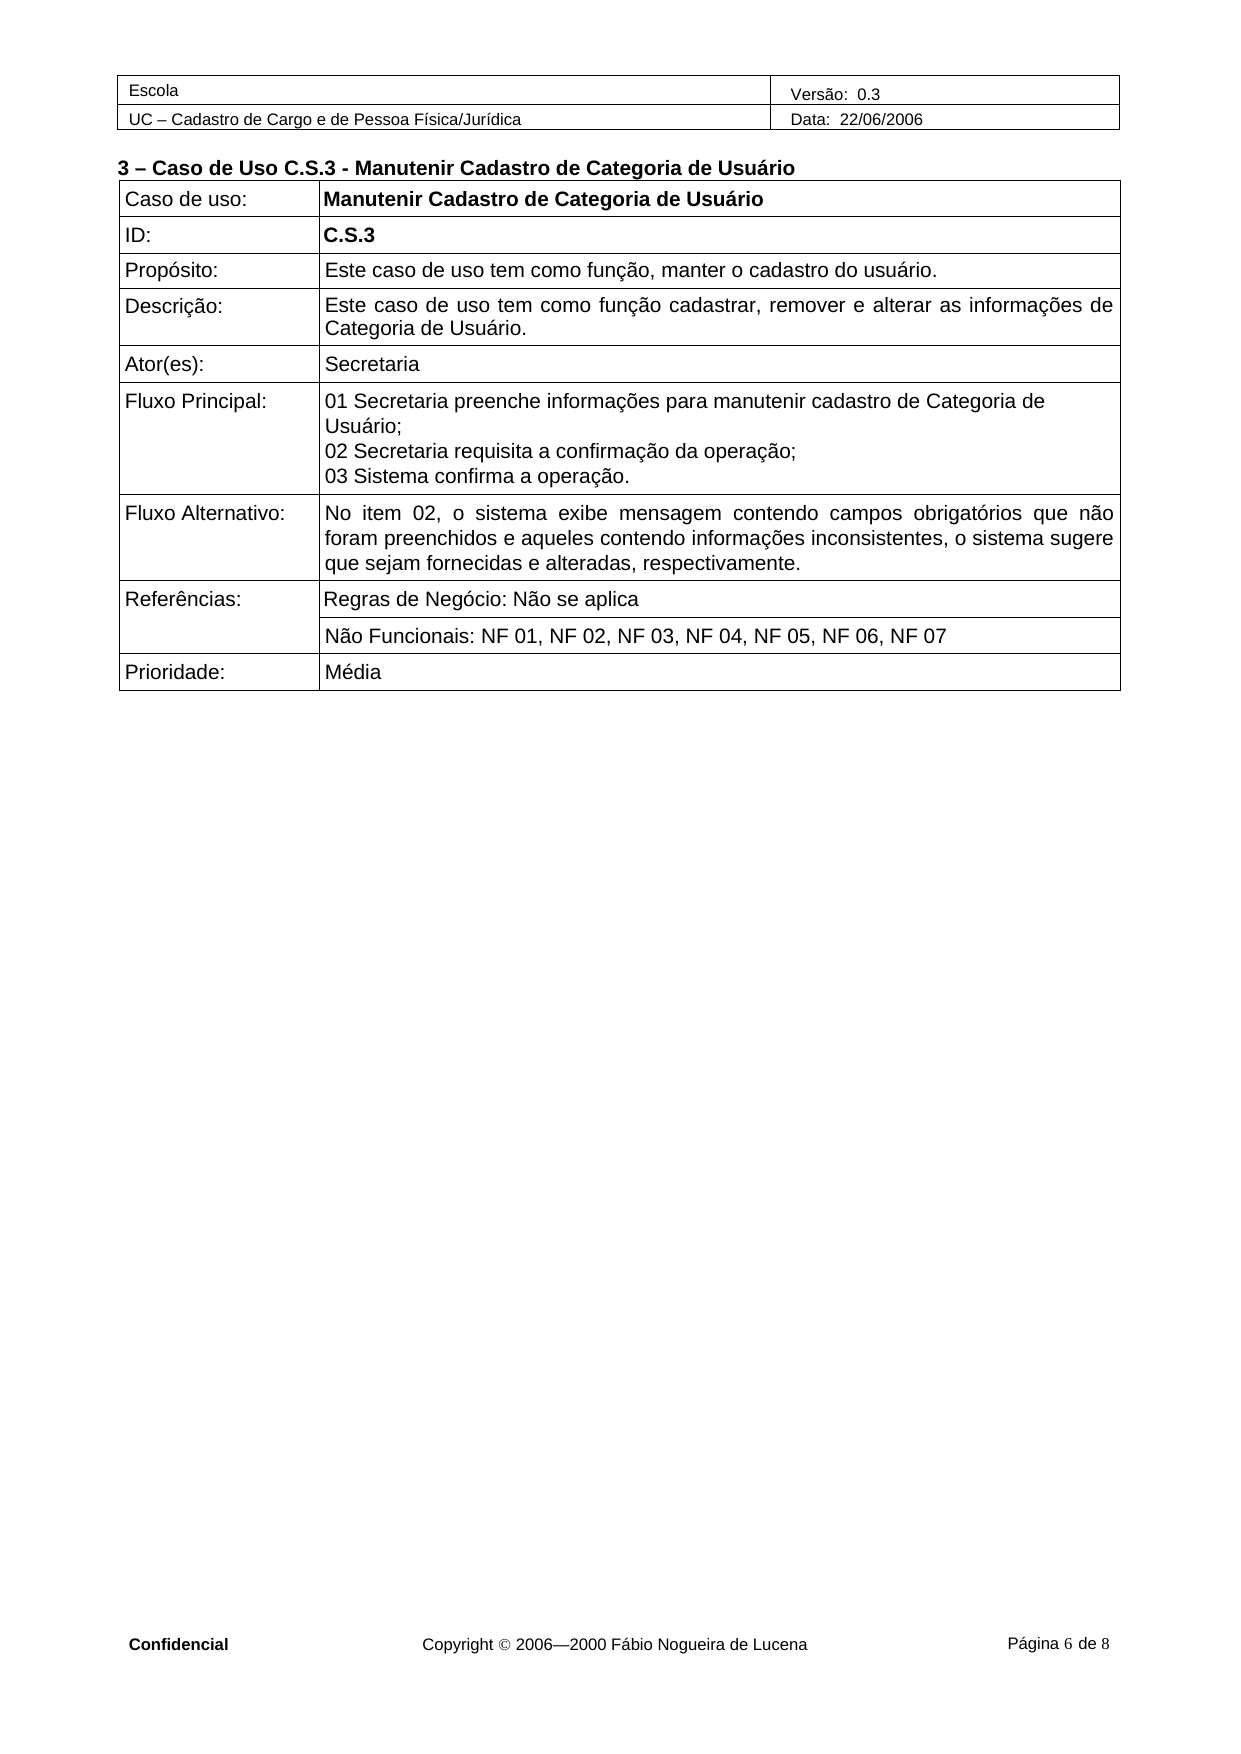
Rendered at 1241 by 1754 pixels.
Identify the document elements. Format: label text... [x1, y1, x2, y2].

table_cell Descrição: [120, 289, 319, 345]
table_header Regras de Negócio: Não se aplica [320, 581, 1120, 617]
table_cell Prioridade: [120, 654, 319, 690]
table_cell Ator(es): [120, 346, 319, 382]
table_cell Propósito: [120, 254, 319, 287]
table_cell No item 02, o sistema exibe mensagem contendo campos obrigatórios que não foram preenchidos e aqueles contendo informações inconsistentes, o sistema sugere que sejam fornecidas e alteradas, respectivamente. [320, 495, 1120, 580]
table_cell Não Funcionais: NF 01, NF 02, NF 03, NF 04, NF 05, NF 06, NF 07 [320, 618, 1120, 653]
table_header Manutenir Cadastro de Categoria de Usuário [320, 181, 1120, 216]
table_cell Média [320, 654, 1120, 690]
table_cell Secretaria [320, 346, 1120, 382]
table_cell Referências: [120, 581, 319, 653]
table_cell Este caso de uso tem como função cadastrar, remover e alterar as informações de Categoria de Usuário. [320, 289, 1120, 345]
table_cell Este caso de uso tem como função, manter o cadastro do usuário. [320, 254, 1120, 287]
table_header Caso de uso: [120, 181, 319, 216]
table_cell ID: [120, 217, 319, 253]
text 3 – Caso de Uso C.S.3 - Manutenir Cadastro de Categoria de Usuário [117, 154, 1120, 179]
table_cell C.S.3 [320, 217, 1120, 253]
table_cell Fluxo Principal: [120, 383, 319, 493]
table_cell 01 Secretaria preenche informações para manutenir cadastro de Categoria de Usuário; 02 Secretaria requisita a confirmação da operação; 03 Sistema confirma a operação. [320, 383, 1120, 493]
table_cell Fluxo Alternativo: [120, 495, 319, 580]
